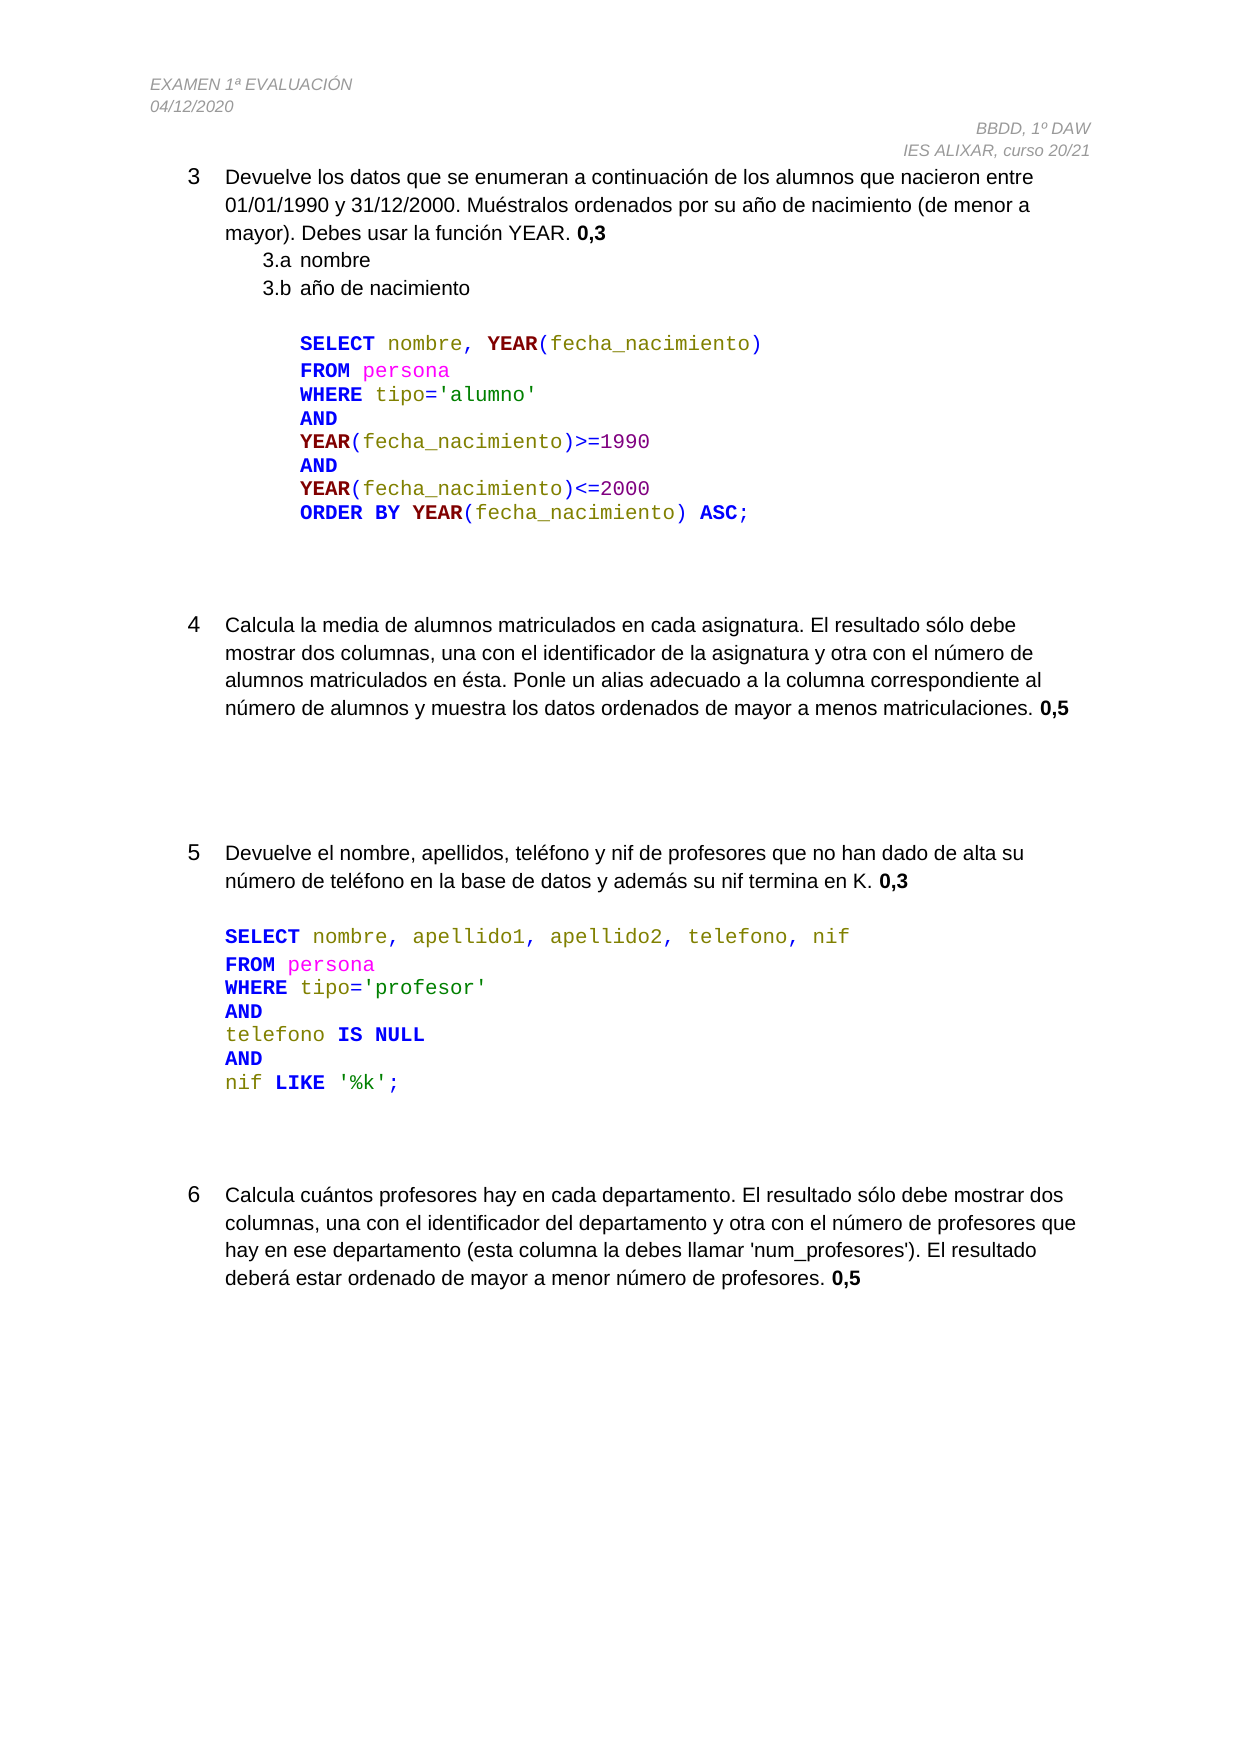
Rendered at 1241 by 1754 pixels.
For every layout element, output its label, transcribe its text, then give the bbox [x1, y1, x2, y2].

list WHERE tipo='profesor' [187, 977, 1090, 1001]
list Devuelve los datos que se enumeran a continuación de los alumnos que nacieron entre 01/01/1990 y 31/12/2000. Muéstralos ordenados por su año de nacimiento (de menor a mayor). Debes usar la función YEAR. 0,3 [187, 163, 1090, 244]
list año de nacimiento [262, 275, 1090, 299]
list nif LIKE '%k'; [187, 1072, 1090, 1095]
list Calcula cuántos profesores hay en cada departamento. El resultado sólo debe mostrar dos columnas, una con el identificador del departamento y otra con el número de profesores que hay en ese departamento (esta columna la debes llamar 'num_profesores'). El resultado deberá estar ordenado de mayor a menor número de profesores. 0,5 [187, 1181, 1090, 1289]
list AND [262, 455, 1090, 478]
list SELECT nombre, YEAR(fecha_nacimiento) [262, 333, 1090, 357]
list YEAR(fecha_nacimiento)>=1990 [262, 431, 1090, 455]
list FROM persona [187, 953, 1090, 977]
list Calcula la media de alumnos matriculados en cada asignatura. El resultado sólo debe mostrar dos columnas, una con el identificador de la asignatura y otra con el número de alumnos matriculados en ésta. Ponle un alias adecuado a la columna correspondiente al número de alumnos y muestra los datos ordenados de mayor a menos matriculaciones. 0,5 [187, 611, 1090, 720]
list SELECT nombre, apellido1, apellido2, telefono, nif [187, 926, 1090, 950]
list telefono IS NULL [187, 1024, 1090, 1048]
list WHERE tipo='alumno' [262, 384, 1090, 407]
list AND [187, 1001, 1090, 1024]
list AND [187, 1048, 1090, 1072]
list FROM persona [262, 360, 1090, 384]
list Devuelve el nombre, apellidos, teléfono y nif de profesores que no han dado de alta su número de teléfono en la base de datos y además su nif termina en K. 0,3 [187, 839, 1090, 893]
list ORDER BY YEAR(fecha_nacimiento) ASC; [262, 502, 1090, 526]
list nombre [262, 248, 1090, 272]
list YEAR(fecha_nacimiento)<=2000 [262, 478, 1090, 502]
list AND [262, 407, 1090, 431]
